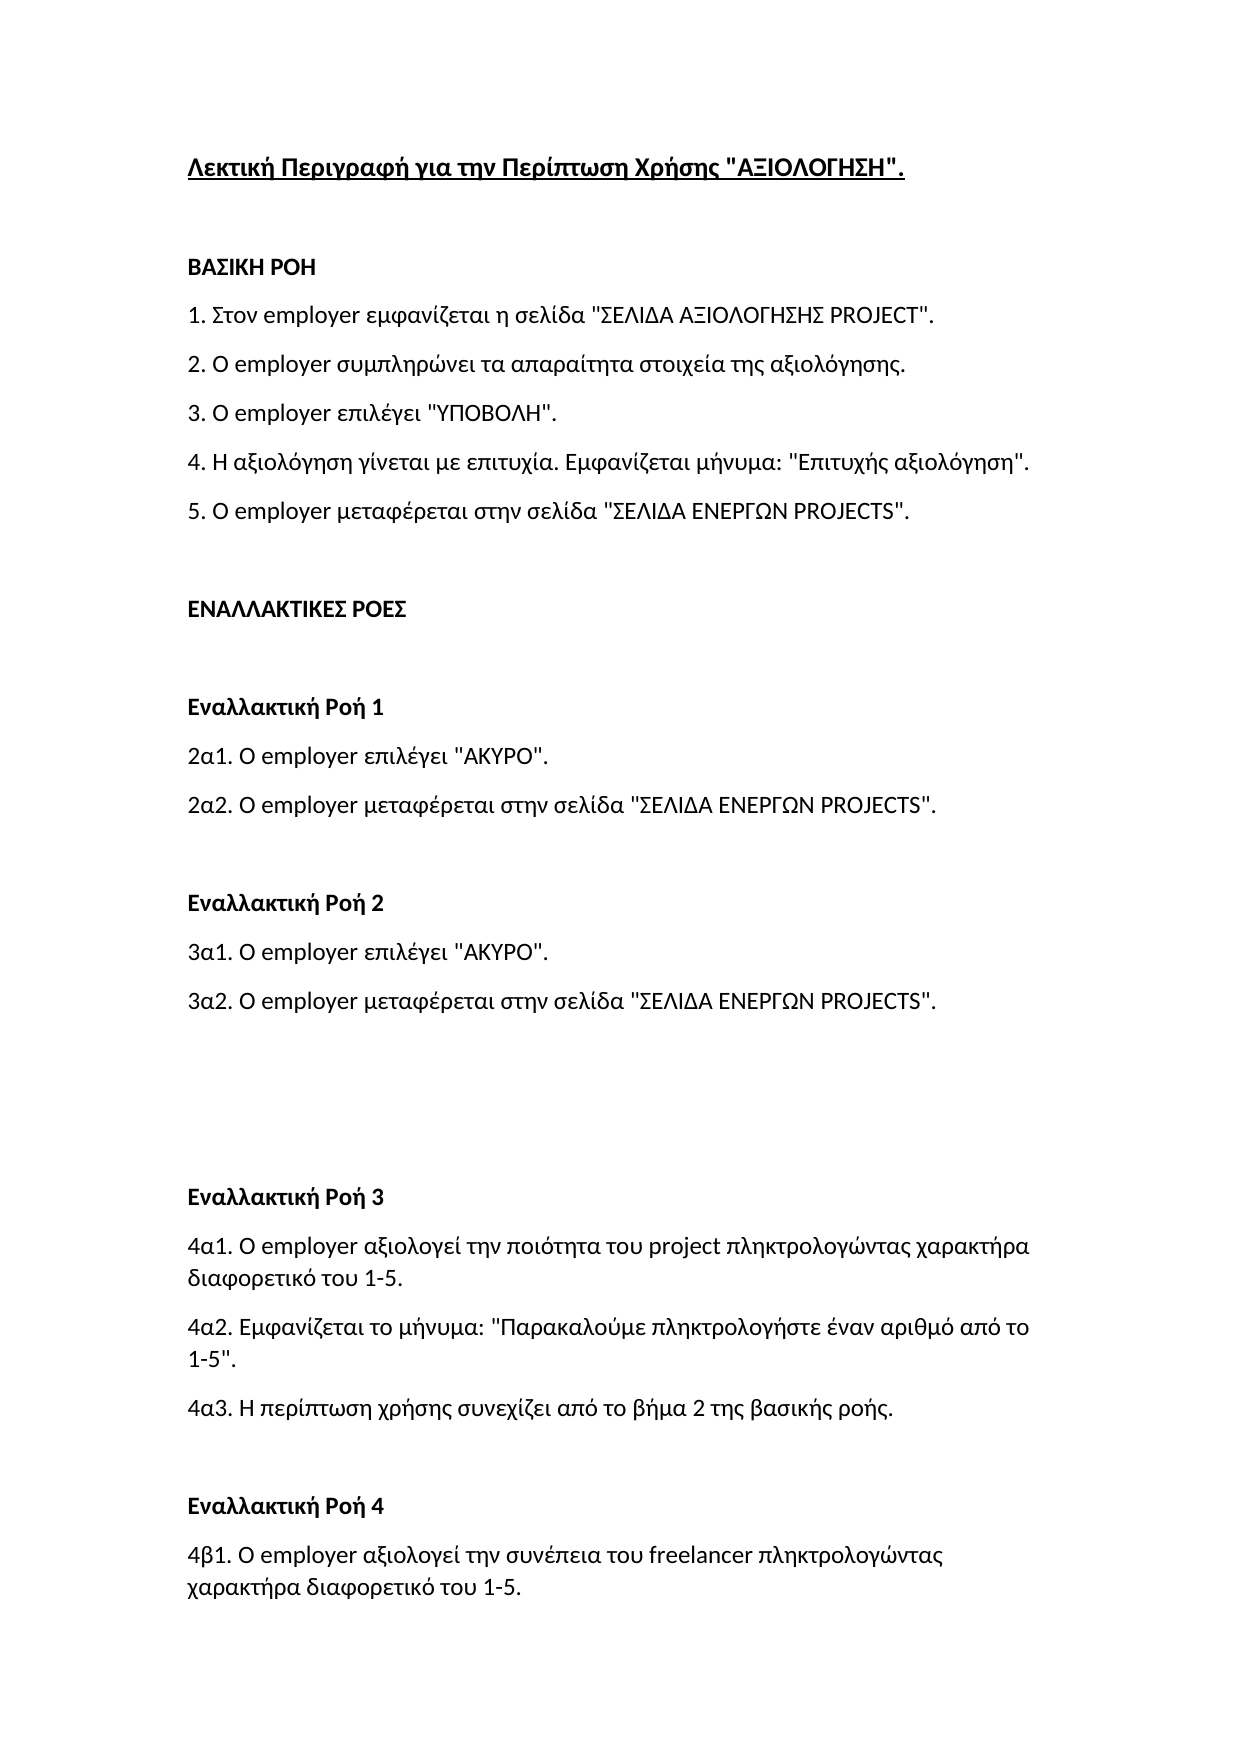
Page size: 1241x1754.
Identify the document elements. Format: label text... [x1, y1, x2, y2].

text 5. O employer μεταφέρεται στην σελίδα "ΣΕΛΙΔΑ ΕΝΕΡΓΩΝ PROJECTS". [187, 495, 1053, 526]
text 4α3. Η περίπτωση χρήσης συνεχίζει από το βήμα 2 της βασικής ροής. [187, 1392, 1053, 1423]
text 3α1. Ο employer επιλέγει "ΑΚΥΡΟ". [187, 936, 1053, 967]
text Εναλλακτική Ροή 4 [187, 1490, 1053, 1521]
text 2α2. Ο employer μεταφέρεται στην σελίδα "ΣΕΛΙΔΑ ΕΝΕΡΓΩΝ PROJECTS". [187, 789, 1053, 820]
text 4β1. Ο employer αξιολογεί την συνέπεια του freelancer πληκτρολογώντας χαρακτήρα διαφορετικό του 1-5. [187, 1539, 1053, 1602]
text 2. O employer συμπληρώνει τα απαραίτητα στοιχεία της αξιολόγησης. [187, 348, 1053, 379]
text ΒΑΣΙΚΗ ΡΟΗ [187, 251, 1053, 281]
text Εναλλακτική Ροή 1 [187, 691, 1053, 722]
text Λεκτική Περιγραφή για την Περίπτωση Χρήσης "ΑΞΙΟΛΟΓΗΣΗ". [187, 150, 1053, 183]
text 4α2. Εμφανίζεται το μήνυμα: "Παρακαλούμε πληκτρολογήστε έναν αριθμό από το 1-5". [187, 1311, 1053, 1374]
text 2α1. Ο employer επιλέγει "ΑΚΥΡΟ". [187, 740, 1053, 771]
text 3. O employer επιλέγει "ΥΠΟΒΟΛΗ". [187, 397, 1053, 428]
text Εναλλακτική Ροή 3 [187, 1181, 1053, 1211]
text 3α2. Ο employer μεταφέρεται στην σελίδα "ΣΕΛΙΔΑ ΕΝΕΡΓΩΝ PROJECTS". [187, 985, 1053, 1016]
text 4. Η αξιολόγηση γίνεται με επιτυχία. Εμφανίζεται μήνυμα: "Επιτυχής αξιολόγηση". [187, 446, 1053, 477]
text Εναλλακτική Ροή 2 [187, 887, 1053, 918]
text 1. Στον employer εμφανίζεται η σελίδα "ΣΕΛΙΔΑ ΑΞΙΟΛΟΓΗΣΗΣ PROJECT". [187, 299, 1053, 330]
text 4α1. Ο employer αξιολογεί την ποιότητα του project πληκτρολογώντας χαρακτήρα διαφορετικό του 1-5. [187, 1230, 1053, 1293]
text ΕΝΑΛΛΑΚΤΙΚΕΣ ΡΟΕΣ [187, 593, 1053, 624]
